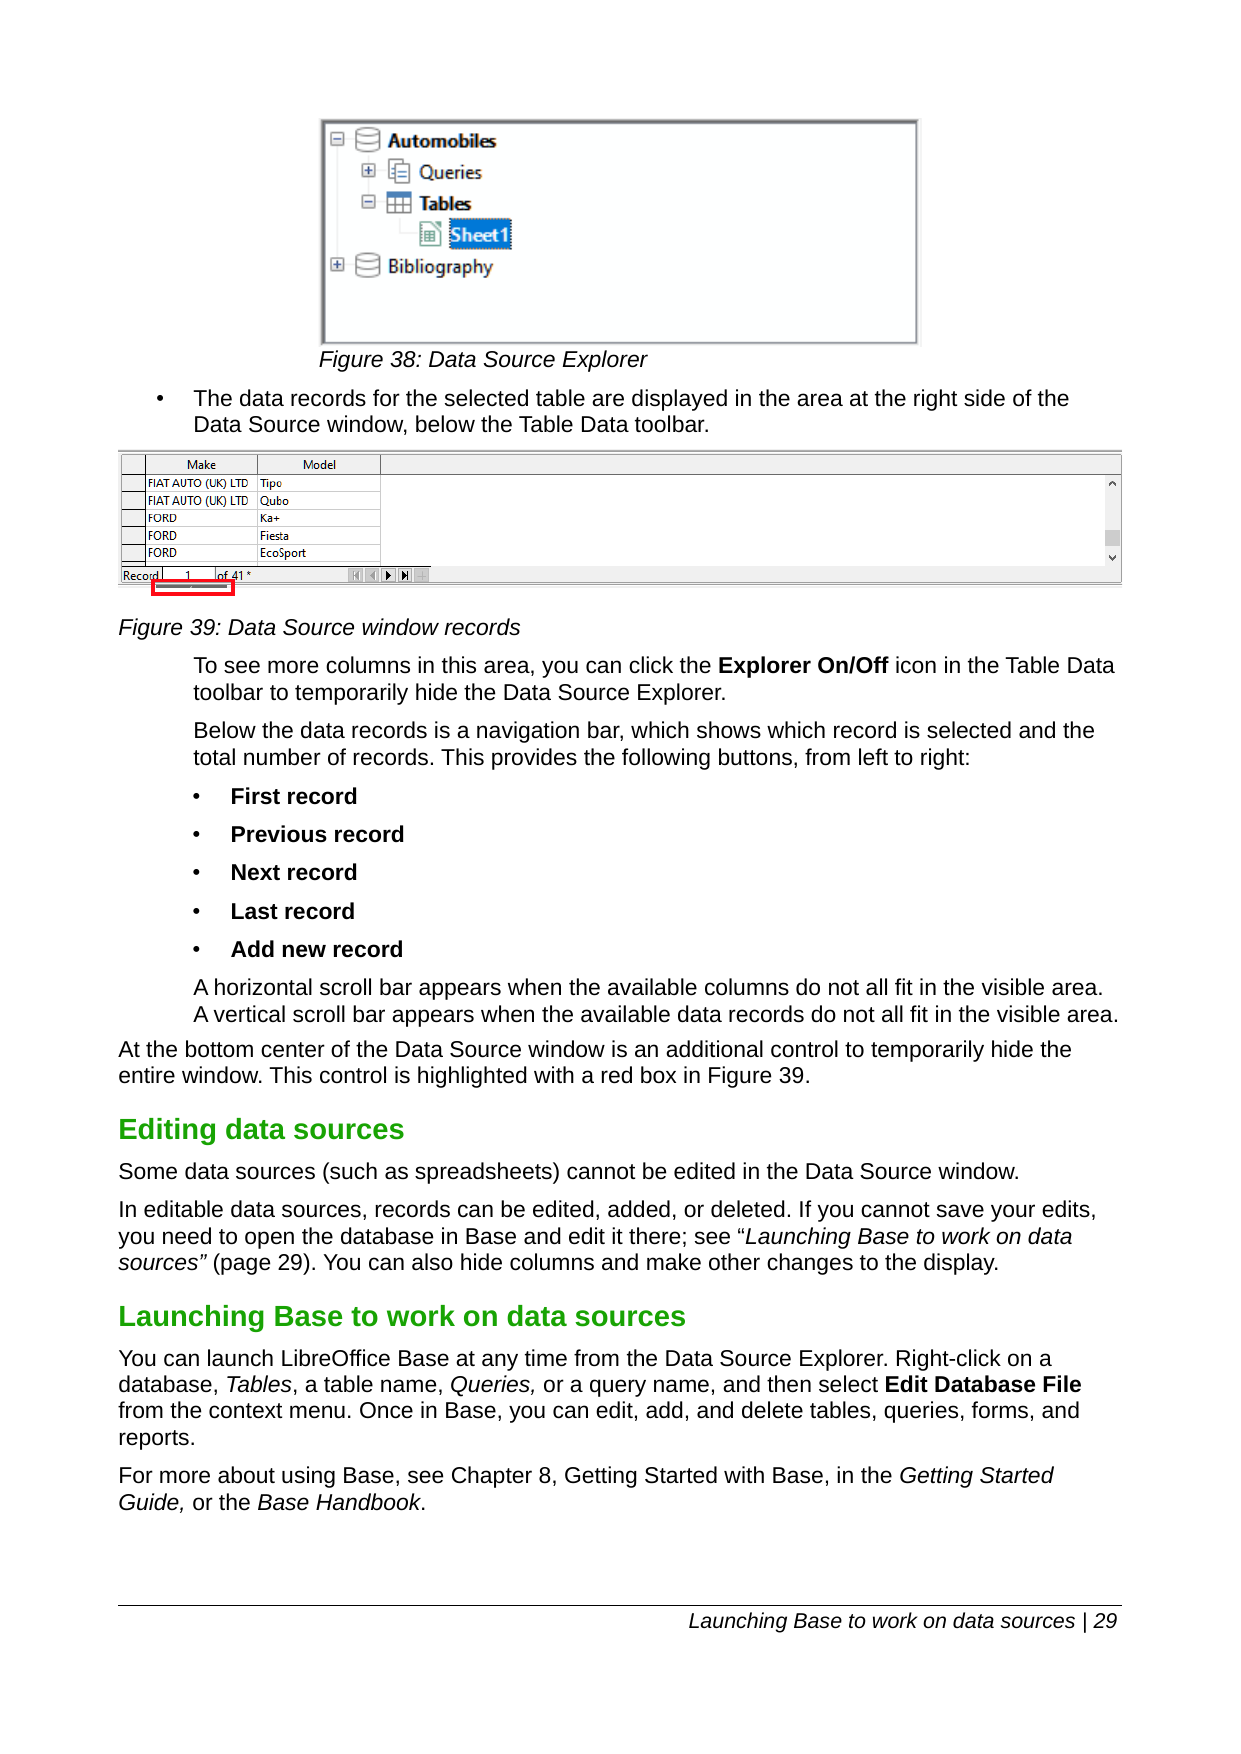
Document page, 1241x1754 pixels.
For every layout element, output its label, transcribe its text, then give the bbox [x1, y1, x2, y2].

text Below the data records is a navigation bar, which shows which record is selected and the total number of records. This provides the following buttons, from left to right: [193, 717, 1122, 770]
text In editable data sources, records can be edited, added, or deleted. If you cannot save your edits, you need to open the database in Base and edit it there; see “Launching Base to work on data sources” (page 29). You can also hide columns and make other changes to the display. [118, 1196, 1122, 1276]
text You can launch LibreOffice Base at any time from the Data Source Explorer. Right-click on a database, Tables, a table name, Queries, or a query name, and then select Edit Database File from the context menu. Once in Base, you can edit, add, and delete tables, queries, forms, and reports. [118, 1344, 1122, 1450]
list Next record [192, 859, 1122, 886]
text Figure 38: Data Source Explorer [318, 347, 922, 373]
list Last record [192, 898, 1122, 924]
text To see more columns in this area, you can click the Explorer On/Off icon in the Table Data toolbar to temporarily hide the Data Source Explorer. [193, 652, 1122, 705]
picture [318, 118, 922, 347]
subtitle Launching Base to work on data sources [118, 1299, 1122, 1333]
list The data records for the selected table are displayed in the area at the right side of the Data Source window, below the Table Data toolbar. [156, 384, 1122, 437]
text A horizontal scroll bar appears when the available columns do not all fit in the visible area. A vertical scroll bar appears when the available data records do not all fit in the visible area. [193, 974, 1122, 1027]
text Some data sources (such as spreadsheets) cannot be edited in the Data Source window. [118, 1158, 1122, 1184]
subtitle Editing data sources [118, 1112, 1122, 1146]
text For more about using Base, see Chapter 8, Getting Started with Base, in the Getting Started Guide, or the Base Handbook. [118, 1462, 1122, 1515]
list Add new record [192, 936, 1122, 962]
list Previous record [192, 821, 1122, 847]
list First record [192, 783, 1122, 809]
picture [118, 449, 1123, 614]
text At the bottom center of the Data Source window is an additional control to temporarily hide the entire window. This control is highlighted with a red box in Figure 39. [118, 1036, 1122, 1089]
text Figure 39: Data Source window records [118, 614, 1122, 640]
